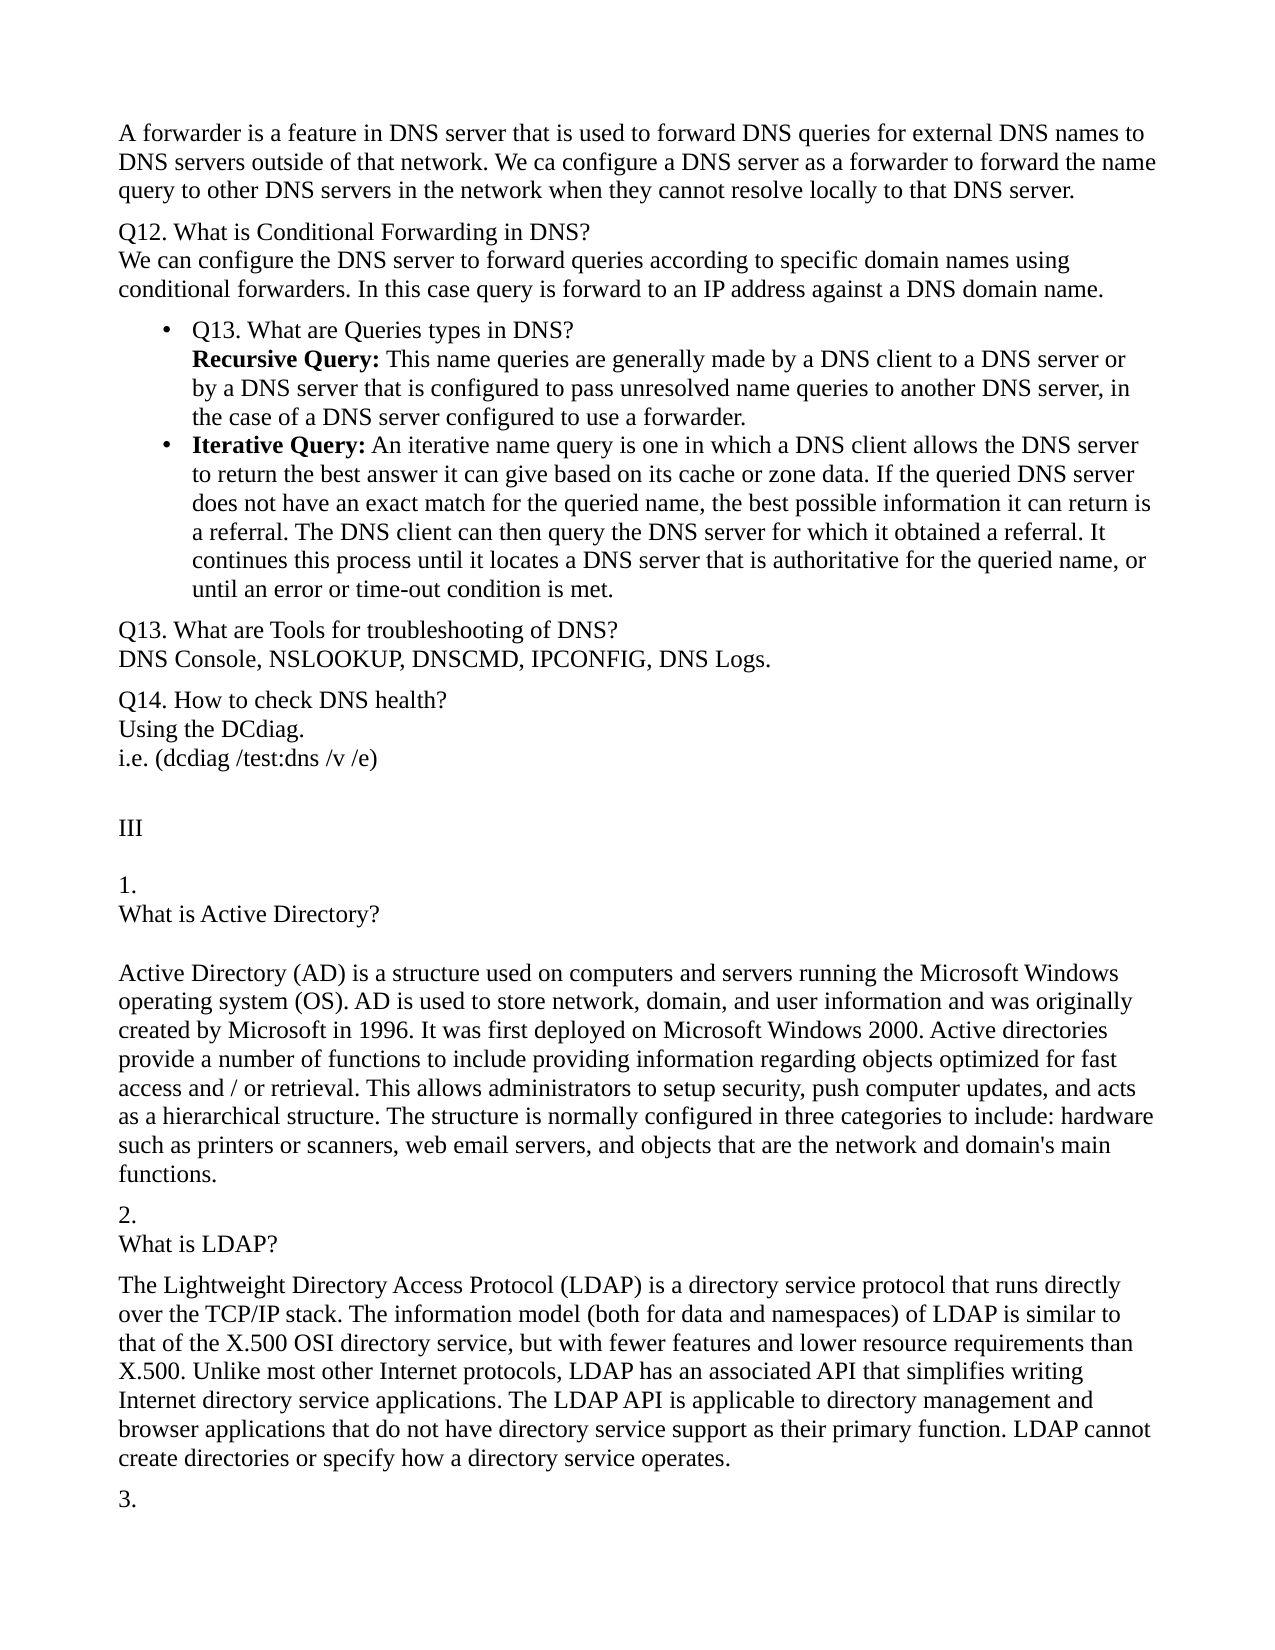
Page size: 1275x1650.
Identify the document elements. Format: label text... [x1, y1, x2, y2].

text Active Directory (AD) is a structure used on computers and servers running the Microsoft Windows operating system (OS). AD is used to store network, domain, and user information and was originally created by Microsoft in 1996. It was first deployed on Microsoft Windows 2000. Active directories provide a number of functions to include providing information regarding objects optimized for fast access and / or retrieval. This allows administrators to setup security, push computer updates, and acts as a hierarchical structure. The structure is normally configured in three categories to include: hardware such as printers or scanners, web email servers, and objects that are the network and domain's main functions. [118, 958, 1157, 1188]
text Q14. How to check DNS health? Using the DCdiag. i.e. (dcdiag /test:dns /v /e) [118, 686, 1157, 772]
text 1. [118, 871, 1157, 899]
text Q13. What are Tools for troubleshooting of DNS? DNS Console, NSLOOKUP, DNSCMD, IPCONFIG, DNS Logs. [118, 616, 1157, 673]
text What is Active Directory? [118, 899, 1157, 928]
list Q13. What are Queries types in DNS? Recursive Query: This name queries are generally made by a DNS client to a DNS server or by a DNS server that is configured to pass unresolved name queries to another DNS server, in the case of a DNS server configured to use a forwarder. [162, 316, 1157, 431]
text 2. [118, 1200, 1157, 1229]
text 3. [118, 1484, 1157, 1513]
text III [118, 813, 1157, 842]
text A forwarder is a feature in DNS server that is used to forward DNS queries for external DNS names to DNS servers outside of that network. We ca configure a DNS server as a forwarder to forward the name query to other DNS servers in the network when they cannot resolve locally to that DNS server. [118, 118, 1157, 204]
text The Lightweight Directory Access Protocol (LDAP) is a directory service protocol that runs directly over the TCP/IP stack. The information model (both for data and namespaces) of LDAP is similar to that of the X.500 OSI directory service, but with fewer features and lower resource requirements than X.500. Unlike most other Internet protocols, LDAP has an associated API that simplifies writing Internet directory service applications. The LDAP API is applicable to directory management and browser applications that do not have directory service support as their primary function. LDAP cannot create directories or specify how a directory service operates. [118, 1270, 1157, 1471]
text What is LDAP? [118, 1229, 1157, 1258]
list Iterative Query: An iterative name query is one in which a DNS client allows the DNS server to return the best answer it can give based on its cache or zone data. If the queried DNS server does not have an exact match for the queried name, the best possible information it can return is a referral. The DNS client can then query the DNS server for which it obtained a referral. It continues this process until it locates a DNS server that is authoritative for the queried name, or until an error or time-out condition is met. [162, 431, 1157, 603]
text Q12. What is Conditional Forwarding in DNS? We can configure the DNS server to forward queries according to specific domain names using conditional forwarders. In this case query is forward to an IP address against a DNS domain name. [118, 217, 1157, 303]
